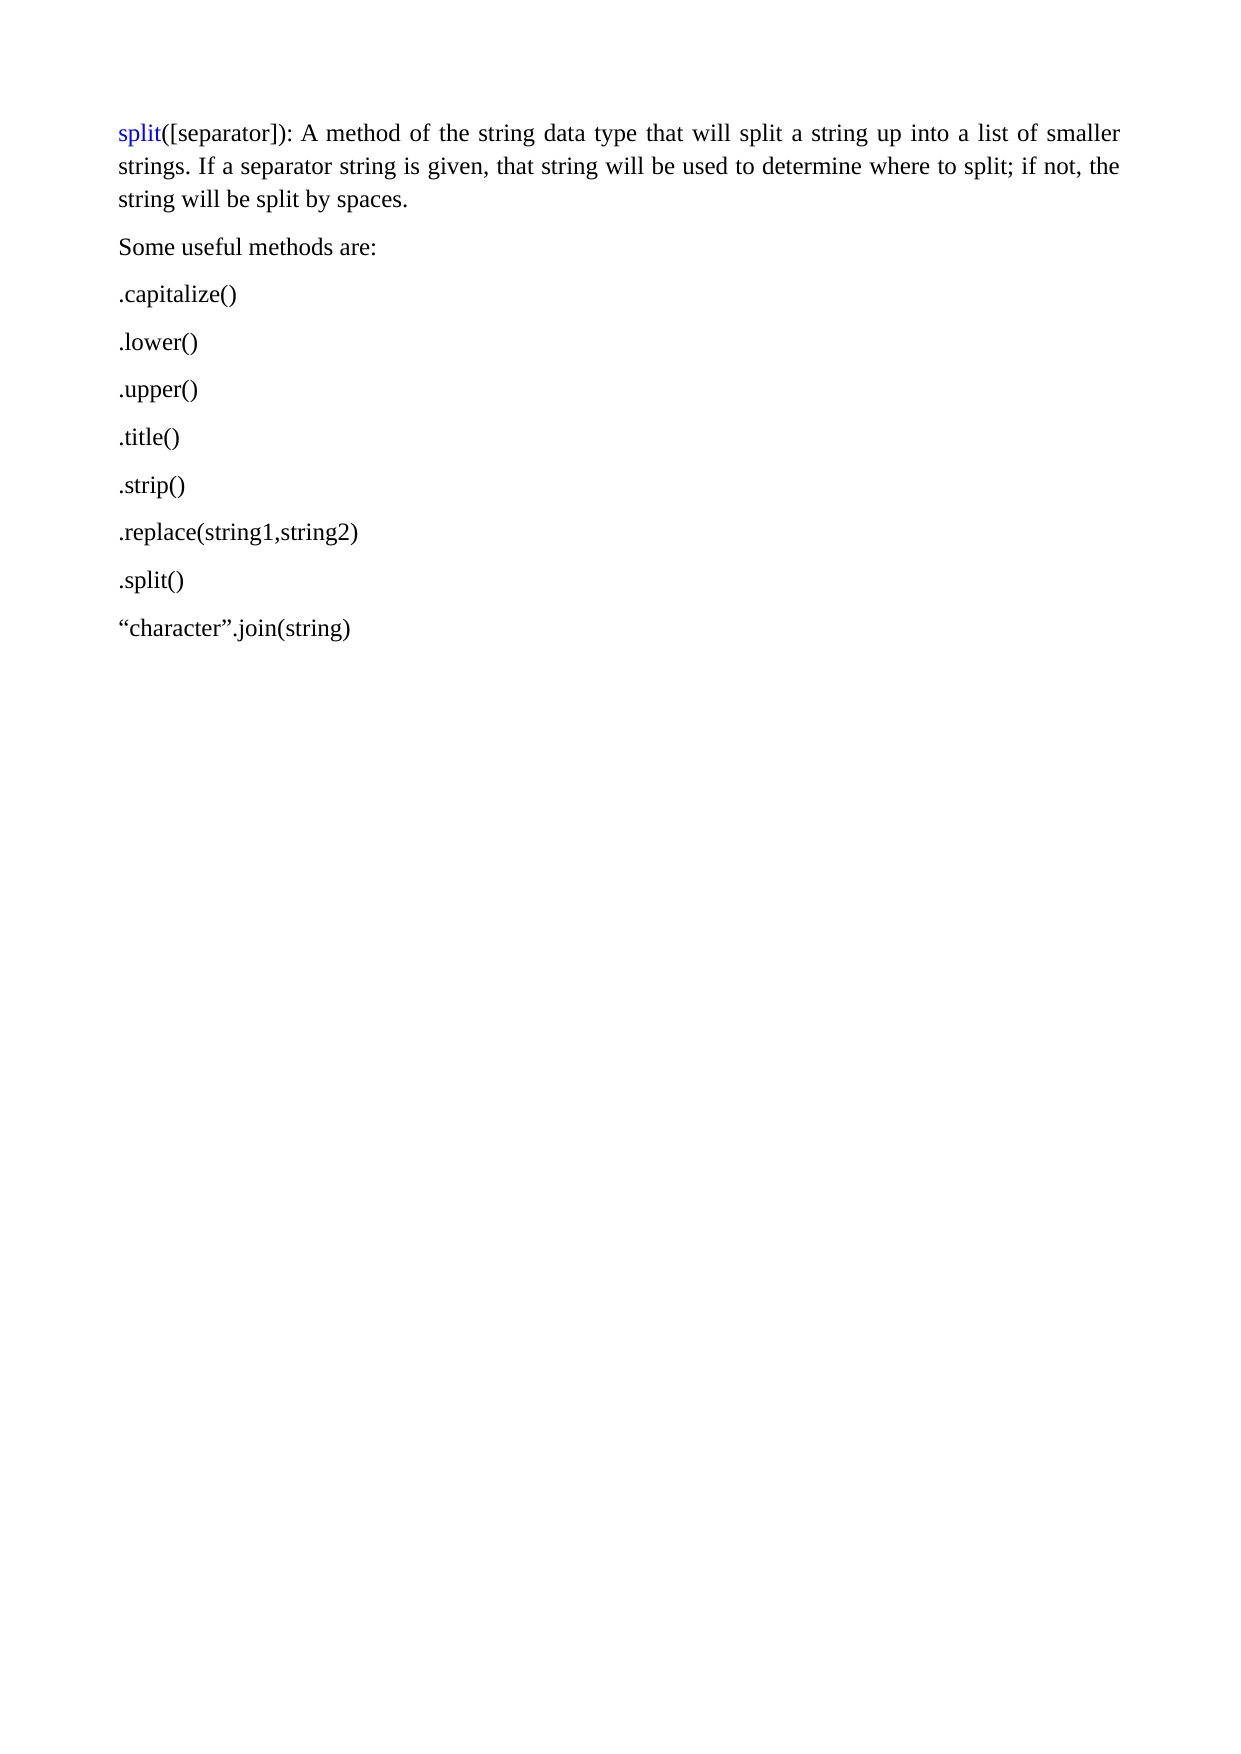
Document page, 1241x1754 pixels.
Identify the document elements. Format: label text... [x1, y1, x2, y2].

text .lower() [118, 327, 1122, 356]
text “character”.join(string) [118, 613, 1122, 641]
text .title() [118, 422, 1122, 451]
text split([separator]): A method of the string data type that will split a string up into a list of smaller strings. If a separator string is given, that string will be used to determine where to split; if not, the string will be split by spaces. [118, 118, 1122, 213]
text .replace(string1,string2) [118, 517, 1122, 546]
text .split() [118, 565, 1122, 594]
text .capitalize() [118, 279, 1122, 308]
text .strip() [118, 470, 1122, 498]
text Some useful methods are: [118, 232, 1122, 261]
text .upper() [118, 374, 1122, 403]
